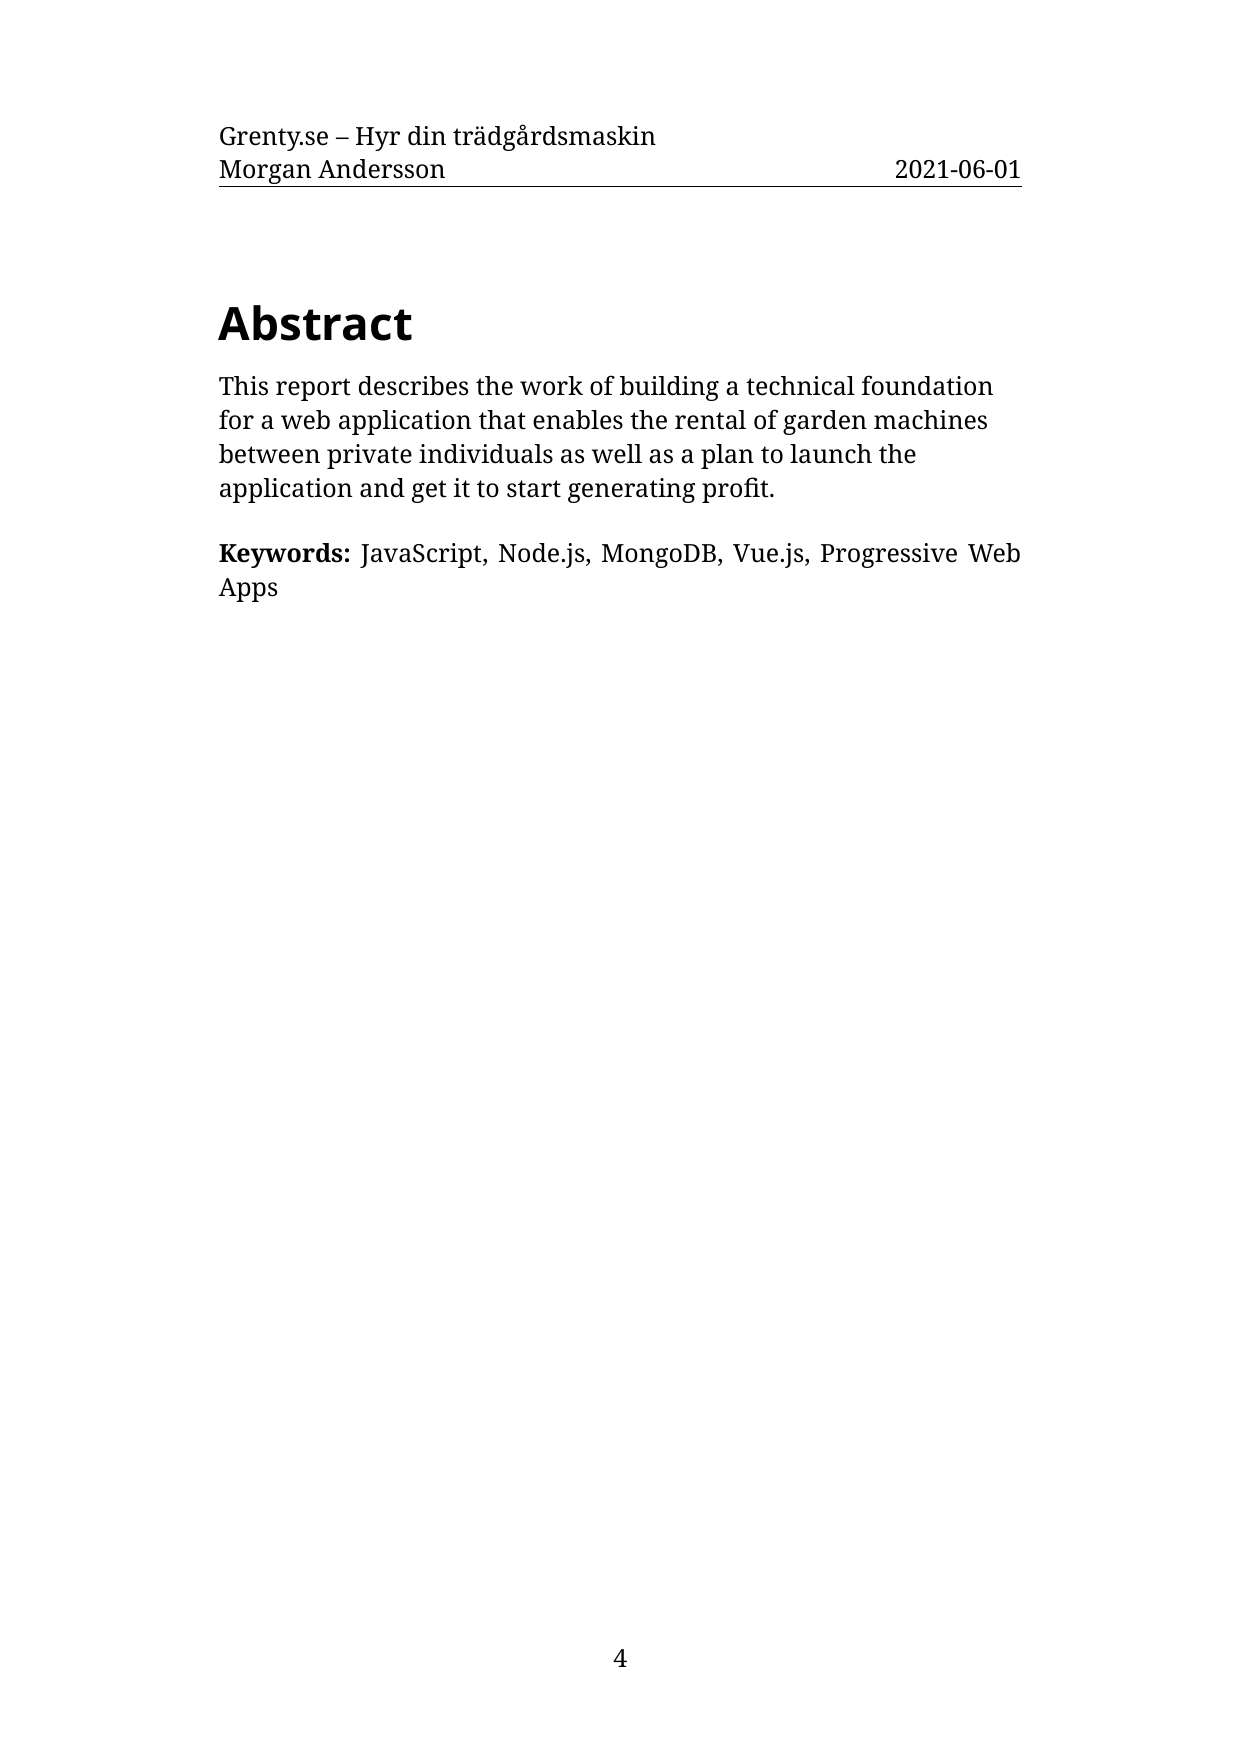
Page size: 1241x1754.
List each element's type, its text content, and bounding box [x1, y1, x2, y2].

text This report describes the work of building a technical foundation for a web application that enables the rental of garden machines between private individuals as well as a plan to launch the application and get it to start generating profit. [218, 369, 1022, 505]
subtitle Abstract [218, 291, 1022, 353]
subtitle Keywords: JavaScript, Node.js, MongoDB, Vue.js, Progressive Web Apps [218, 536, 1022, 604]
